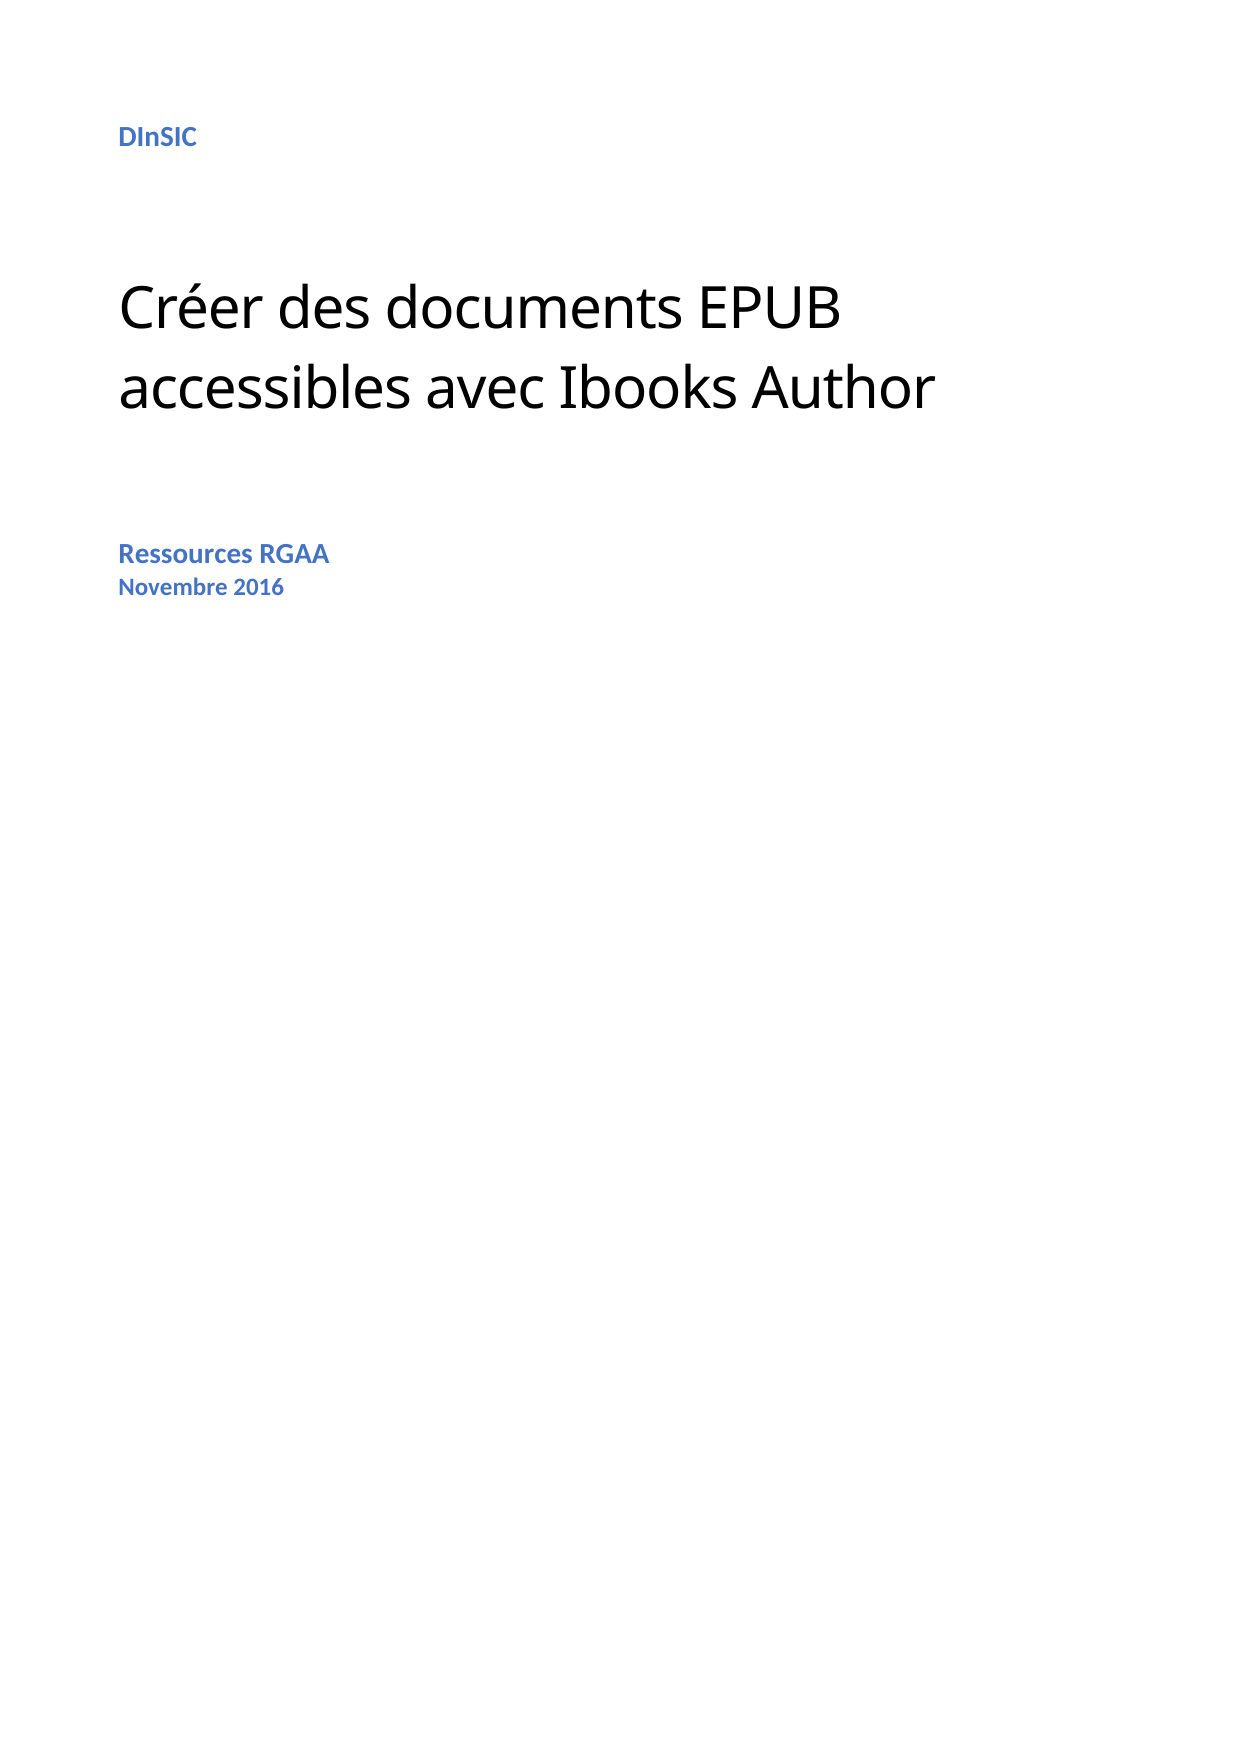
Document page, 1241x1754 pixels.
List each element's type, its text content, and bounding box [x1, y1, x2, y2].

text DInSIC [118, 118, 1122, 154]
subtitle Créer des documents EPUB accessibles avec Ibooks Author [118, 266, 1122, 433]
text Novembre 2016 [118, 571, 1122, 602]
text Ressources RGAA [118, 536, 1122, 571]
